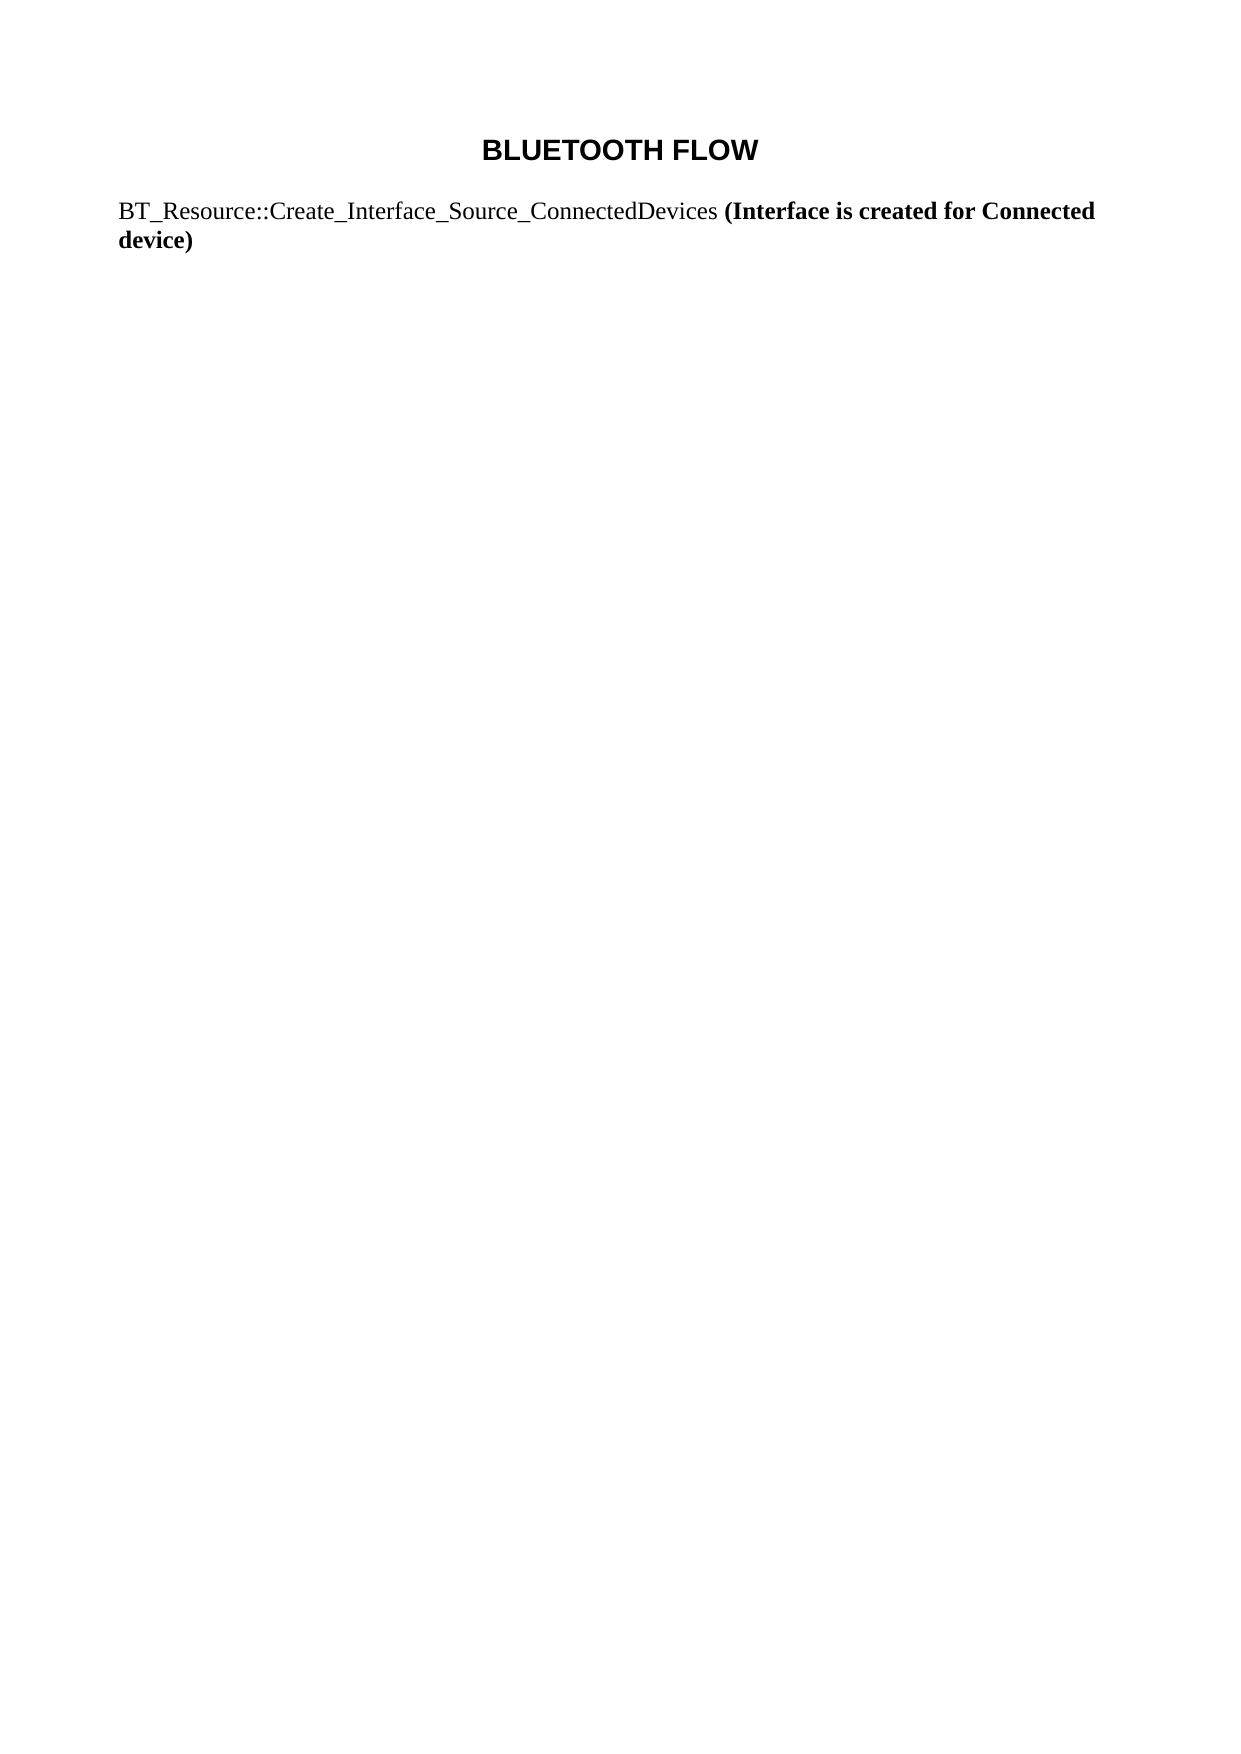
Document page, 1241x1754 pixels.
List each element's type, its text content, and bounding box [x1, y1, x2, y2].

text BT_Resource::Create_Interface_Source_ConnectedDevices (Interface is created for Connected device) [118, 196, 1122, 253]
